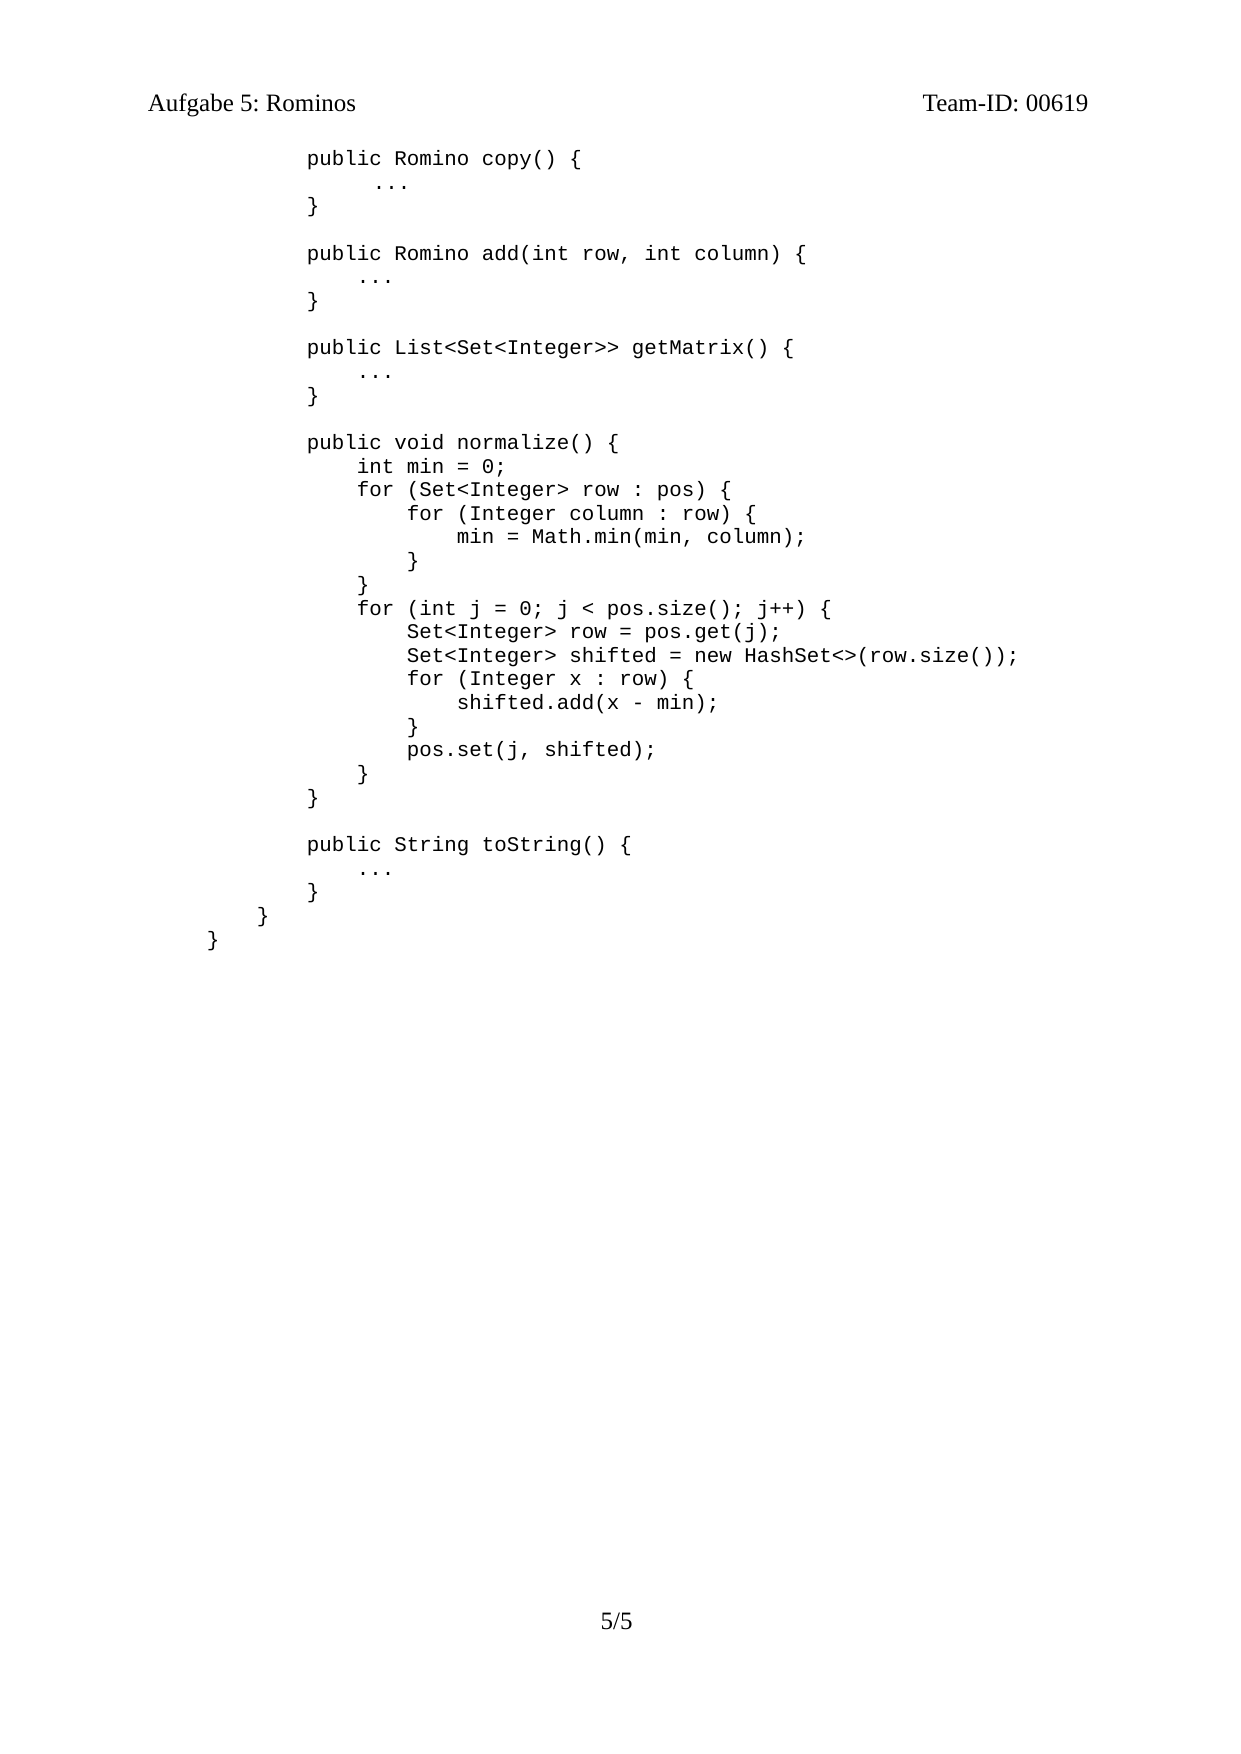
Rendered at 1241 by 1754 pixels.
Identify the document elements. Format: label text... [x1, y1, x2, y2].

text Set<Integer> row = pos.get(j); [207, 621, 1033, 645]
text } [207, 928, 1033, 952]
text min = Math.min(min, column); [207, 527, 1033, 550]
text } [207, 385, 1033, 408]
text public Romino copy() { [207, 148, 1033, 172]
text public Romino add(int row, int column) { [207, 243, 1033, 266]
text public List<Set<Integer>> getMatrix() { [207, 337, 1033, 361]
text int min = 0; [207, 456, 1033, 479]
text } [207, 550, 1033, 574]
text ... [207, 172, 1033, 196]
text } [207, 905, 1033, 928]
text ... [207, 858, 1033, 881]
text pos.set(j, shifted); [207, 739, 1033, 763]
text for (Integer column : row) { [207, 503, 1033, 527]
text } [207, 196, 1033, 219]
text } [207, 290, 1033, 314]
text } [207, 787, 1033, 810]
text public void normalize() { [207, 432, 1033, 456]
text } [207, 763, 1033, 787]
text ... [207, 361, 1033, 385]
text } [207, 716, 1033, 739]
text Set<Integer> shifted = new HashSet<>(row.size()); [207, 645, 1033, 668]
text } [207, 574, 1033, 597]
text } [207, 881, 1033, 905]
text for (int j = 0; j < pos.size(); j++) { [207, 597, 1033, 621]
text ... [207, 266, 1033, 290]
text public String toString() { [207, 834, 1033, 858]
text for (Set<Integer> row : pos) { [207, 479, 1033, 503]
text shifted.add(x - min); [207, 692, 1033, 716]
text for (Integer x : row) { [207, 668, 1033, 692]
